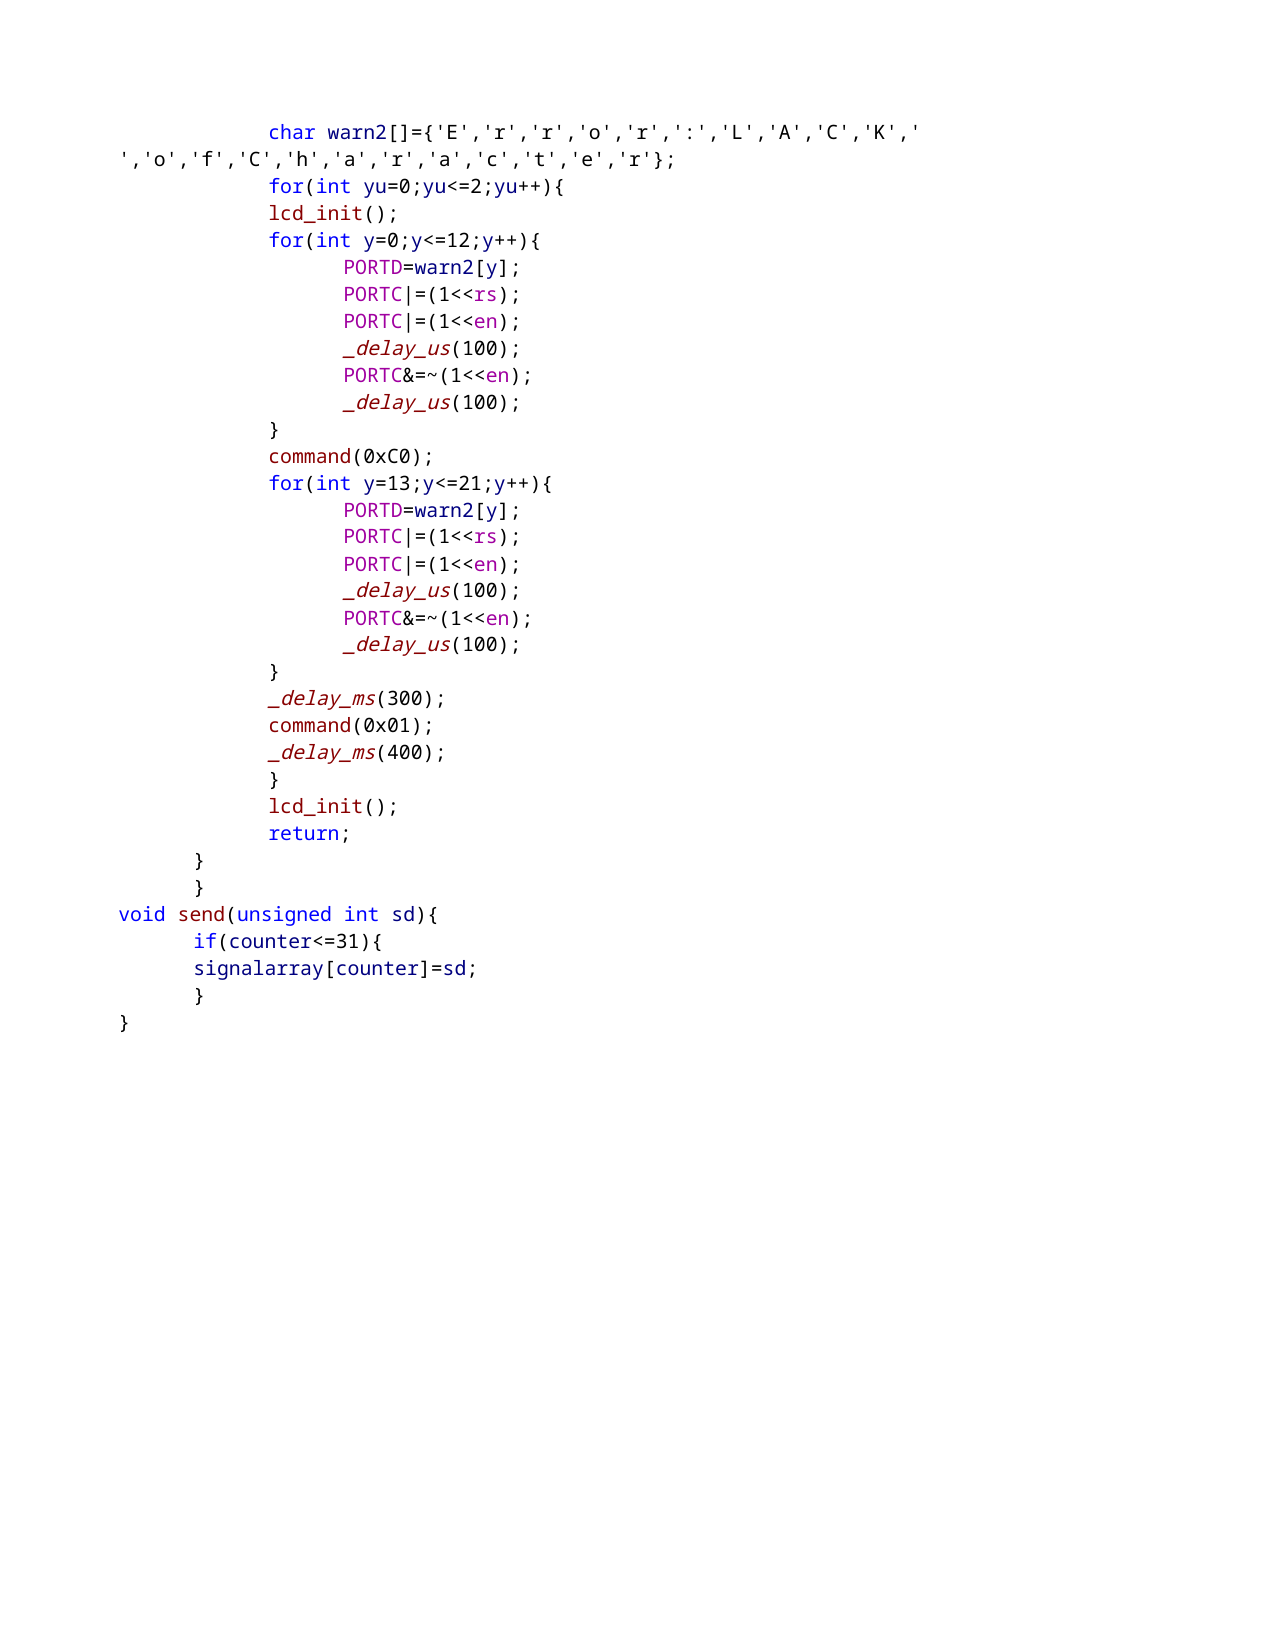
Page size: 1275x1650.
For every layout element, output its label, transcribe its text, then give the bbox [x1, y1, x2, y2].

text char warn2[]={'E','r','r','o','r',':','L','A','C','K',' ','o','f','C','h','a','r','a','c','t','e','r'}; [118, 118, 1157, 172]
text _delay_ms(300); [118, 685, 1157, 712]
text for(int yu=0;yu<=2;yu++){ [118, 172, 1157, 199]
text command(0xC0); [118, 442, 1157, 469]
text lcd_init(); [118, 793, 1157, 819]
text } [118, 658, 1157, 685]
text PORTC|=(1<<en); [118, 307, 1157, 334]
text _delay_us(100); [118, 631, 1157, 658]
text _delay_us(100); [118, 388, 1157, 415]
text PORTD=warn2[y]; [118, 253, 1157, 280]
text signalarray[counter]=sd; [118, 954, 1157, 981]
text PORTC&=~(1<<en); [118, 361, 1157, 388]
text PORTD=warn2[y]; [118, 496, 1157, 523]
text _delay_us(100); [118, 334, 1157, 361]
text _delay_us(100); [118, 577, 1157, 604]
text PORTC|=(1<<en); [118, 550, 1157, 577]
text } [118, 873, 1157, 901]
text for(int y=0;y<=12;y++){ [118, 226, 1157, 253]
text return; [118, 819, 1157, 847]
text for(int y=13;y<=21;y++){ [118, 469, 1157, 496]
text } [118, 766, 1157, 793]
text PORTC&=~(1<<en); [118, 604, 1157, 631]
text } [118, 1008, 1157, 1035]
text PORTC|=(1<<rs); [118, 523, 1157, 550]
text } [118, 847, 1157, 873]
text command(0x01); [118, 712, 1157, 739]
text PORTC|=(1<<rs); [118, 280, 1157, 307]
text void send(unsigned int sd){ [118, 901, 1157, 927]
text } [118, 981, 1157, 1008]
text } [118, 415, 1157, 442]
text if(counter<=31){ [118, 927, 1157, 954]
text _delay_ms(400); [118, 739, 1157, 766]
text lcd_init(); [118, 199, 1157, 226]
